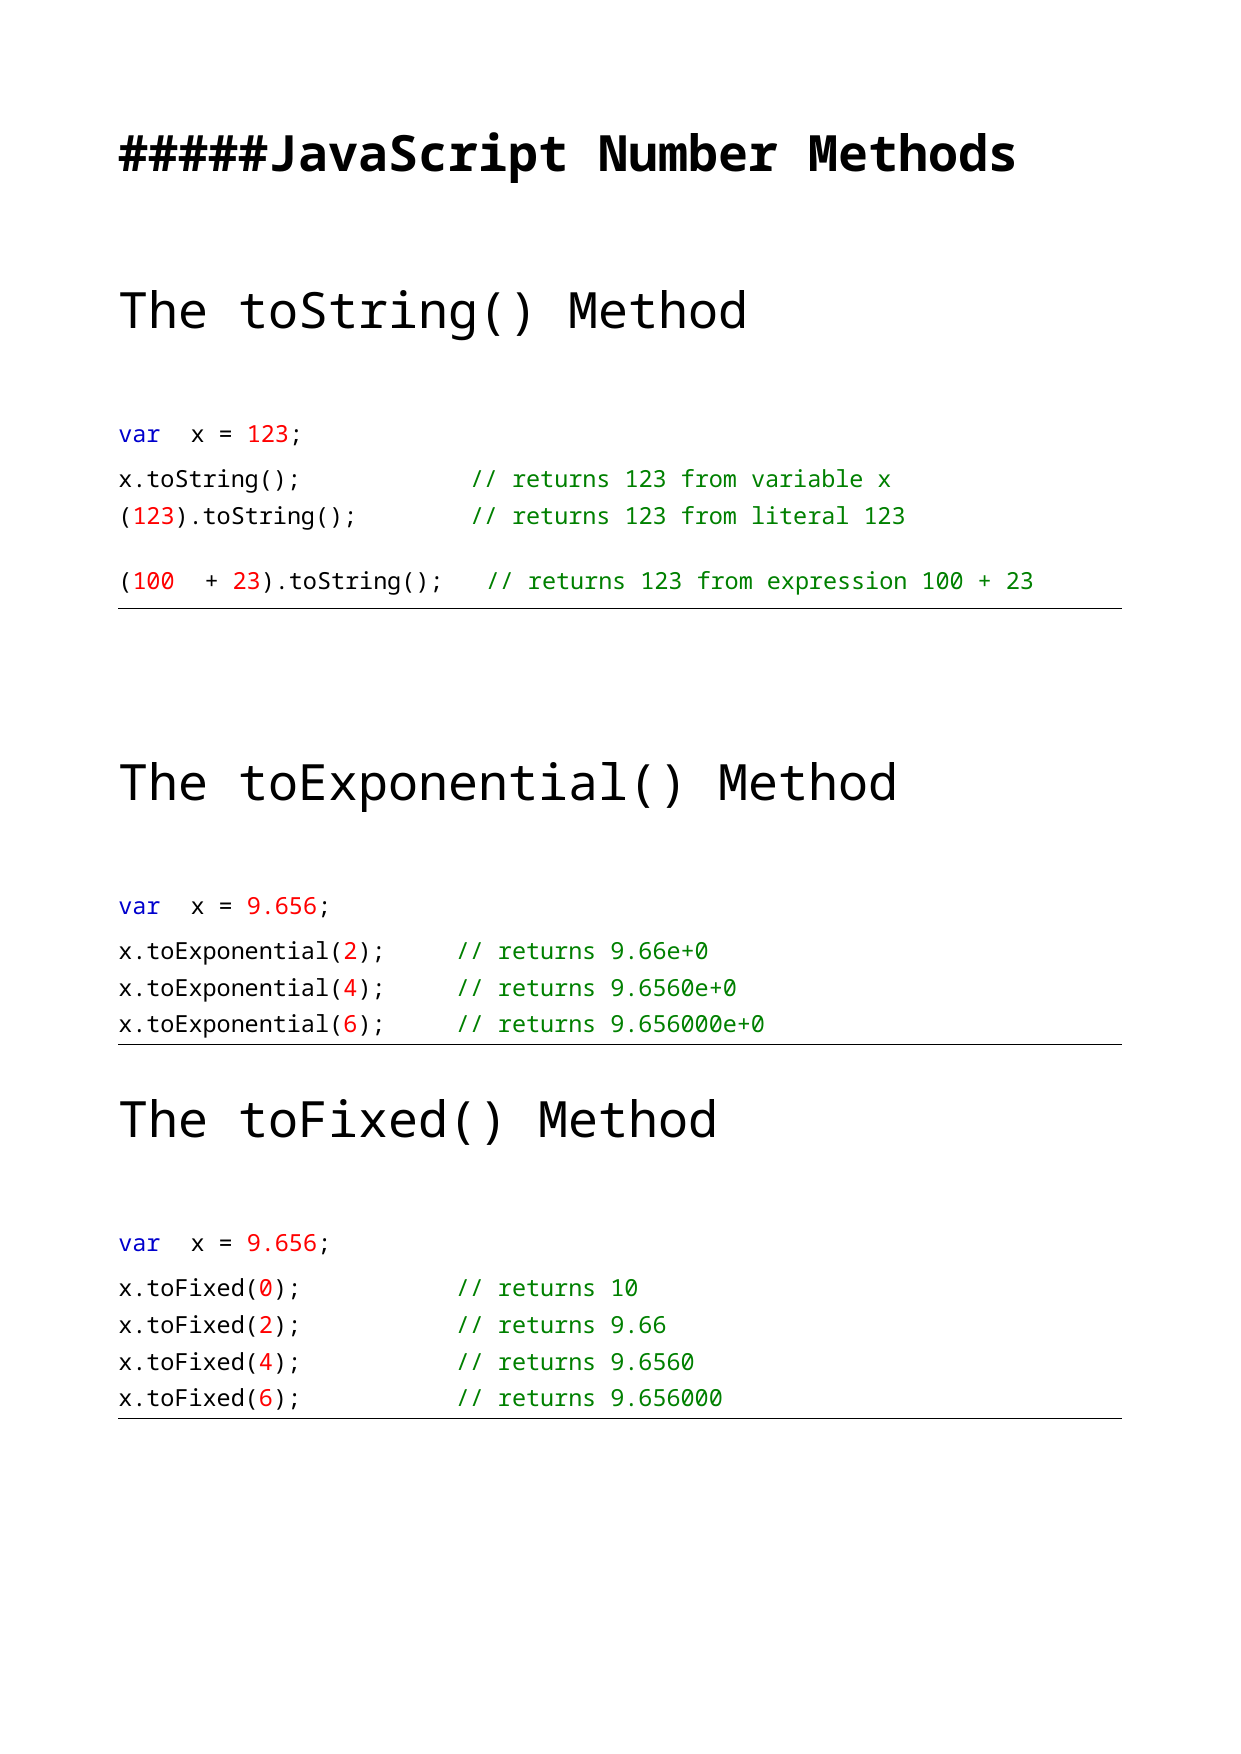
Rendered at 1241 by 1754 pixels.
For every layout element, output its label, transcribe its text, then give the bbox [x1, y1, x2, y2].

text #####JavaScript Number Methods [118, 118, 1122, 186]
subtitle The toString() Method [118, 275, 1122, 343]
text var x = 9.656; x.toExponential(2); // returns 9.66e+0 x.toExponential(4); // returns 9.6560e+0 x.toExponential(6); // returns 9.656000e+0 [118, 828, 1122, 1044]
subtitle The toFixed() Method [118, 1084, 1122, 1152]
subtitle The toExponential() Method [118, 747, 1122, 815]
text var x = 9.656; x.toFixed(0); // returns 10 x.toFixed(2); // returns 9.66 x.toFixed(4); // returns 9.6560 x.toFixed(6); // returns 9.656000 [118, 1165, 1122, 1418]
text var x = 123; x.toString(); // returns 123 from variable x (123).toString(); // returns 123 from literal 123 (100 + 23).toString(); // returns 123 from expression 100 + 23 [118, 356, 1122, 608]
